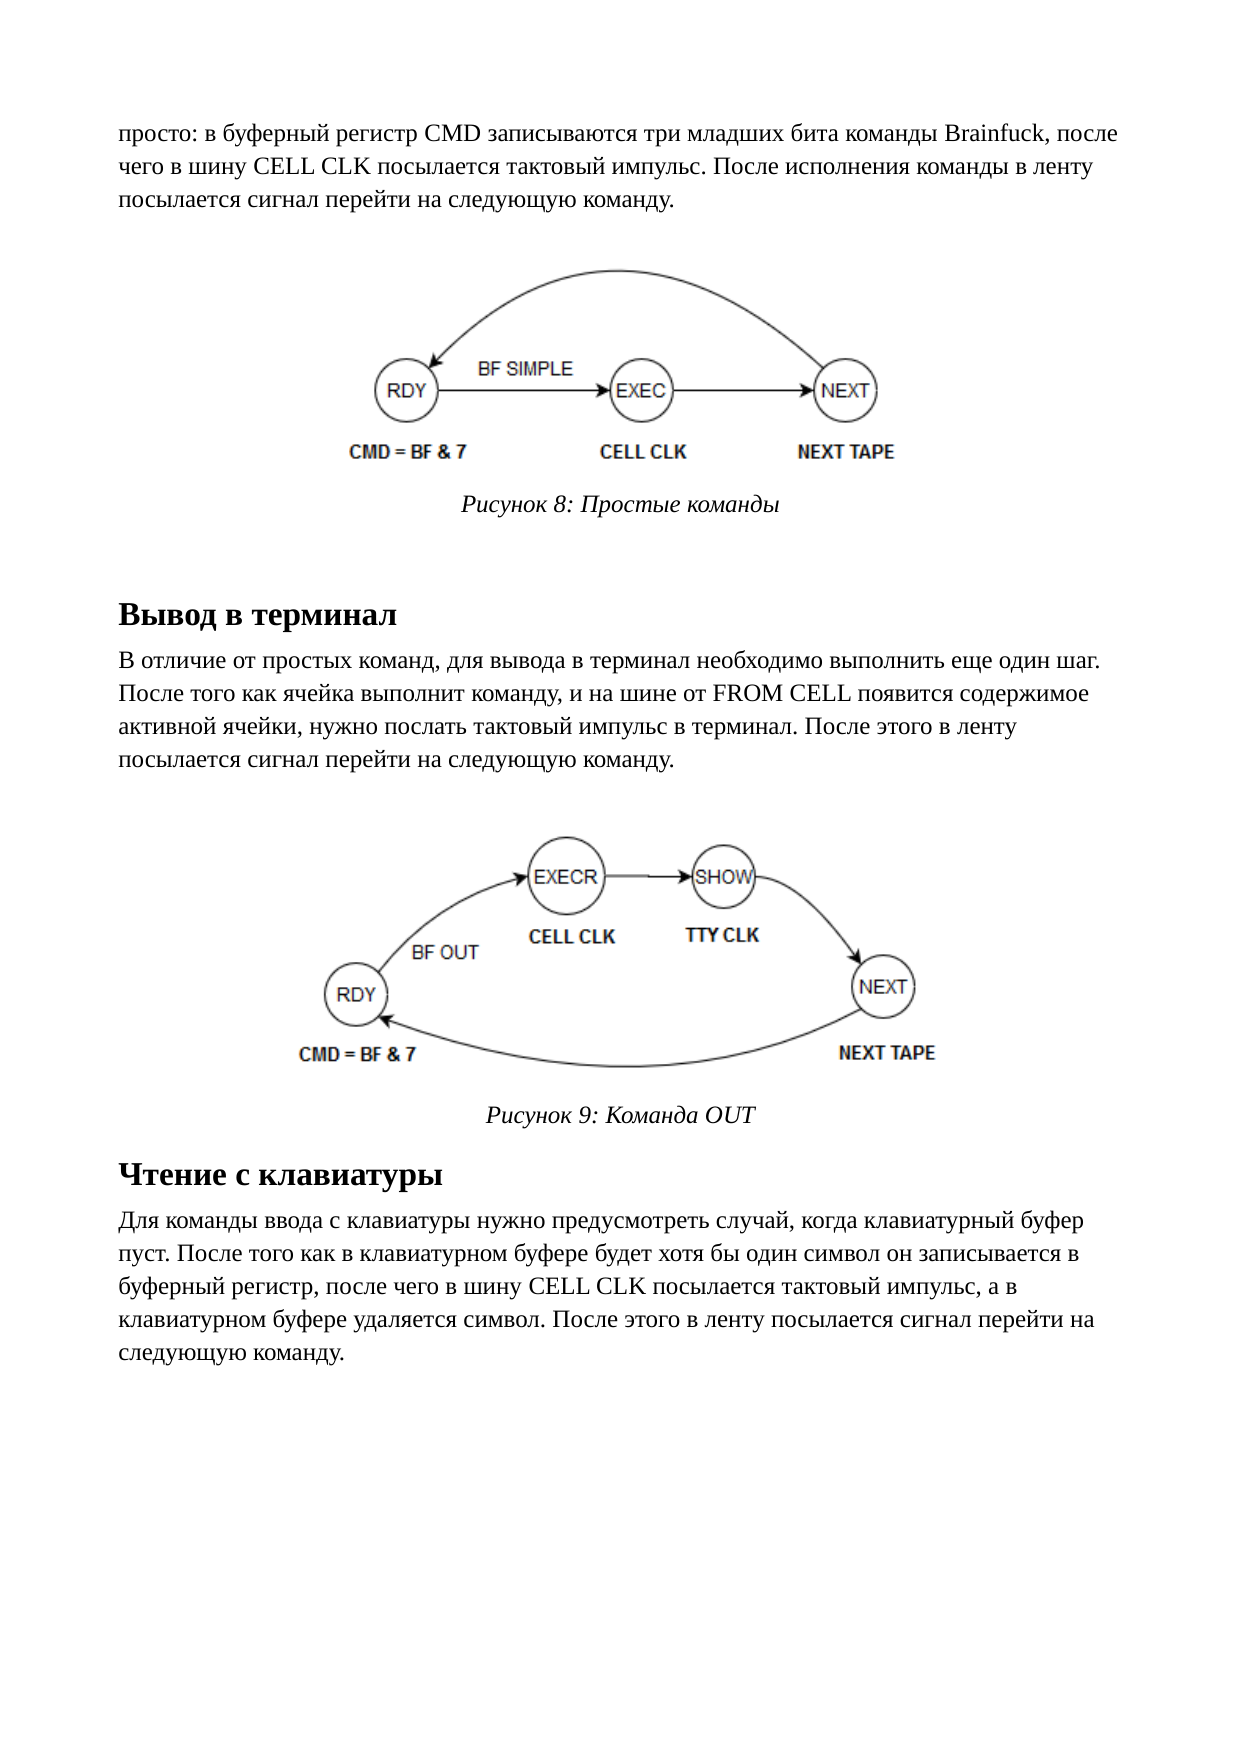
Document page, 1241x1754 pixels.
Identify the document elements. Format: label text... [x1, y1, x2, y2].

text Рисунок 8: Простые команды [324, 484, 916, 517]
text Для команды ввода с клавиатуры нужно предусмотреть случай, когда клавиатурный буфер пуст. После того как в клавиатурном буфере будет хотя бы один символ он записывается в буферный регистр, после чего в шину CELL CLK посылается тактовый импульс, а в клавиатурном буфере удаляется символ. После этого в ленту посылается сигнал перейти на следующую команду. [118, 1205, 1122, 1366]
subtitle Чтение с клавиатуры [118, 798, 1122, 1193]
text В отличие от простых команд, для вывода в терминал необходимо выполнить еще один шаг. После того как ячейка выполнит команду, и на шине от FROM CELL появится содержимое активной ячейки, нужно послать тактовый импульс в терминал. После этого в ленту посылается сигнал перейти на следующую команду. [118, 645, 1122, 773]
text просто: в буферный регистр CMD записываются три младших бита команды Brainfuck, после чего в шину CELL CLK посылается тактовый импульс. После исполнения команды в ленту посылается сигнал перейти на следующую команду. [118, 118, 1122, 213]
picture [279, 804, 961, 1096]
picture [323, 244, 917, 484]
subtitle Вывод в терминал [118, 594, 1122, 633]
list Рисунок 9: Команда OUT [279, 1096, 961, 1129]
